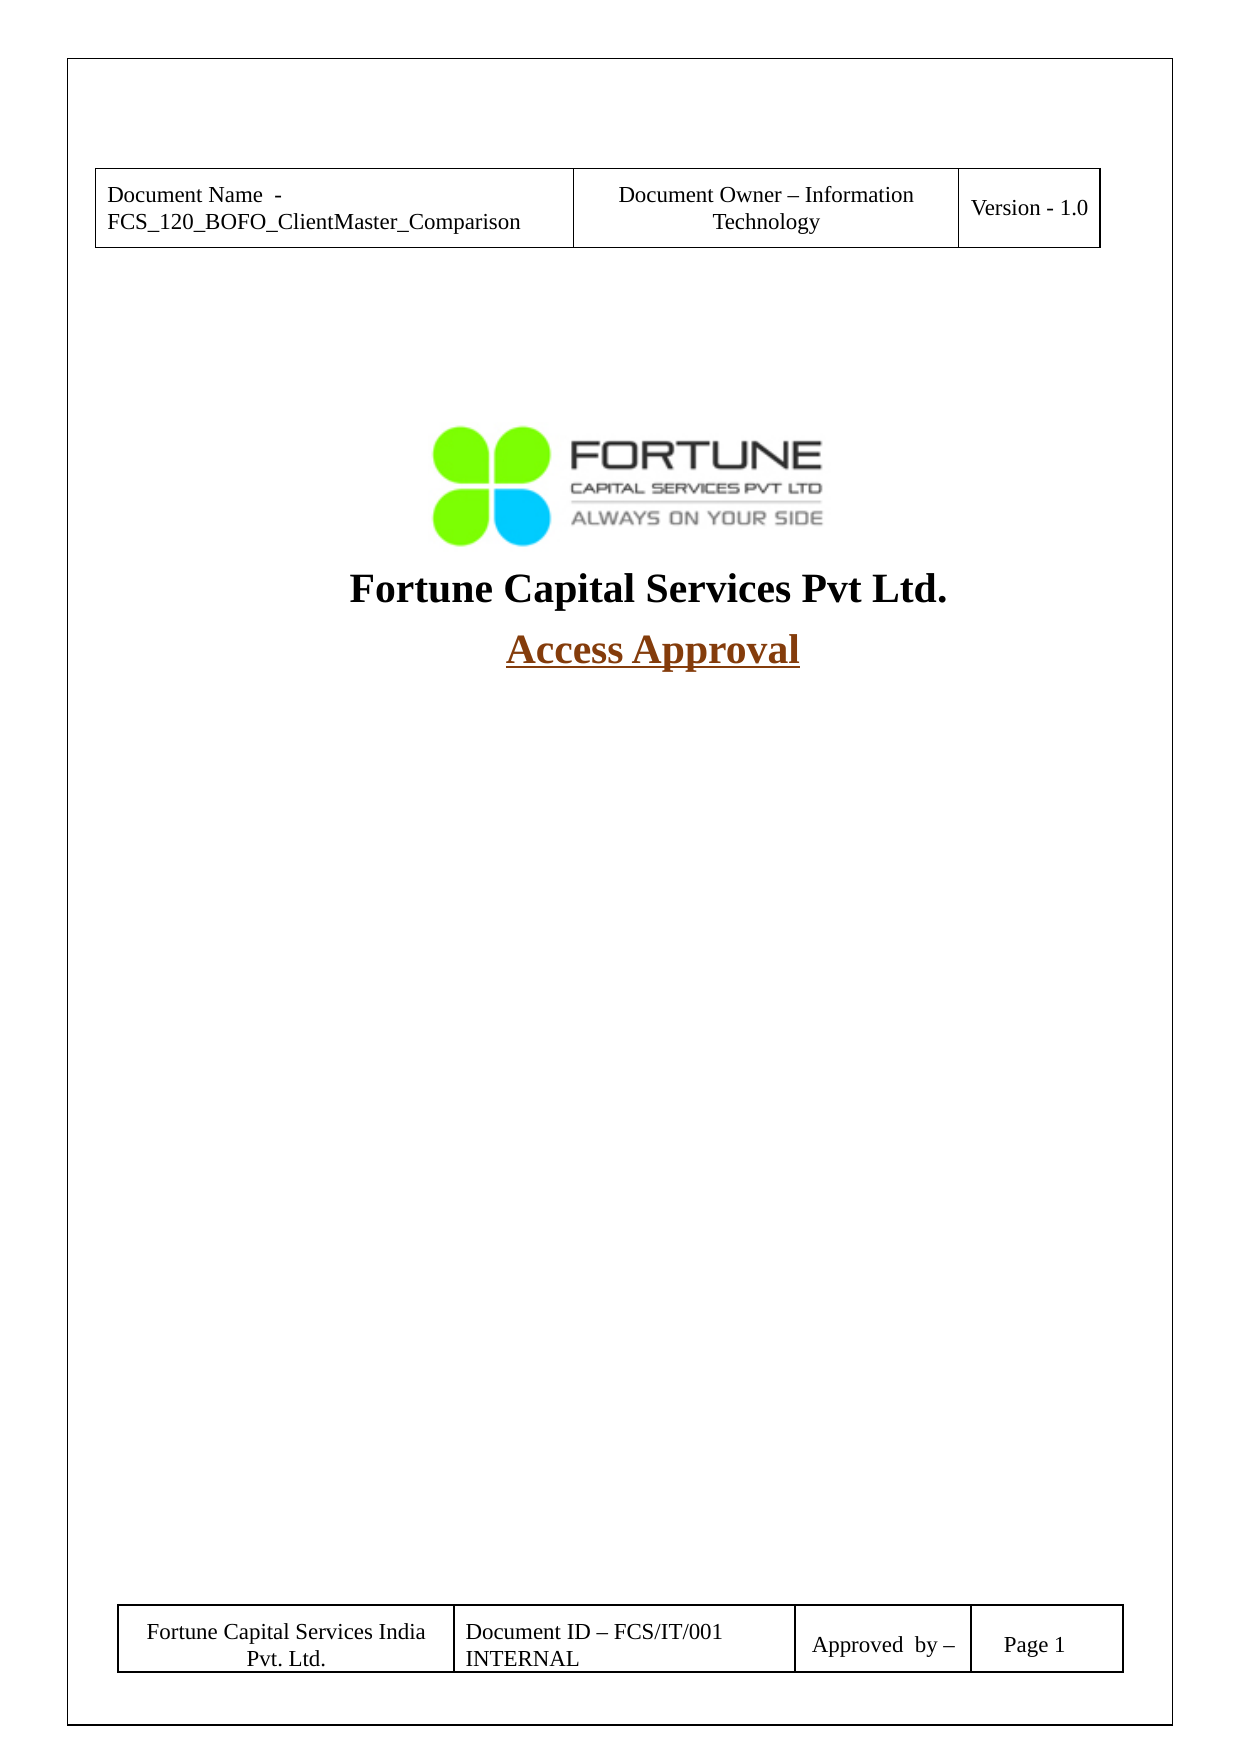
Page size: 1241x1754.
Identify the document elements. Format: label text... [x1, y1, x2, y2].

text Access Approval [193, 624, 1122, 672]
picture [427, 422, 836, 552]
text Fortune Capital Services Pvt Ltd. [193, 564, 1122, 612]
